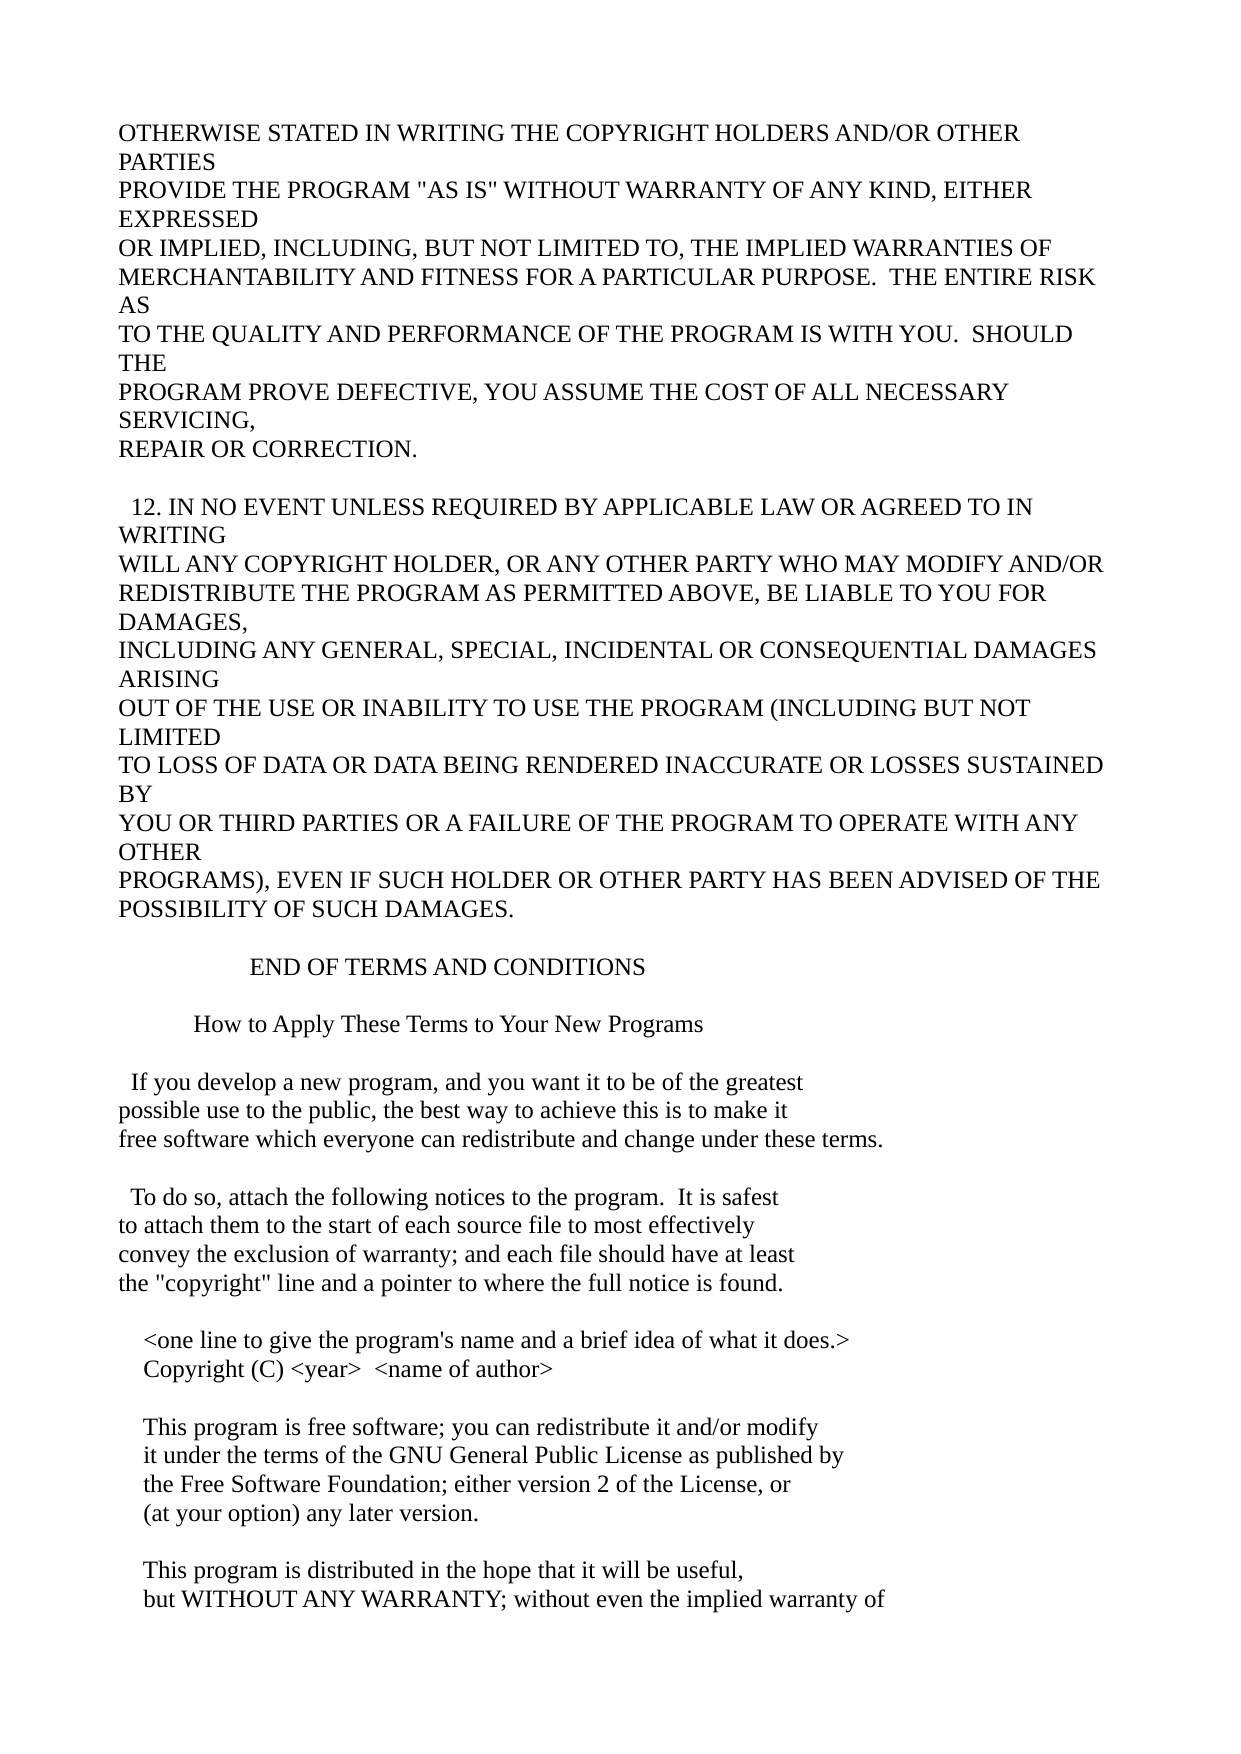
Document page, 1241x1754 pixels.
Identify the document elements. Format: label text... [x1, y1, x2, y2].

text OTHERWISE STATED IN WRITING THE COPYRIGHT HOLDERS AND/OR OTHER PARTIES PROVIDE THE PROGRAM "AS IS" WITHOUT WARRANTY OF ANY KIND, EITHER EXPRESSED OR IMPLIED, INCLUDING, BUT NOT LIMITED TO, THE IMPLIED WARRANTIES OF MERCHANTABILITY AND FITNESS FOR A PARTICULAR PURPOSE. THE ENTIRE RISK AS TO THE QUALITY AND PERFORMANCE OF THE PROGRAM IS WITH YOU. SHOULD THE PROGRAM PROVE DEFECTIVE, YOU ASSUME THE COST OF ALL NECESSARY SERVICING, REPAIR OR CORRECTION. 12. IN NO EVENT UNLESS REQUIRED BY APPLICABLE LAW OR AGREED TO IN WRITING WILL ANY COPYRIGHT HOLDER, OR ANY OTHER PARTY WHO MAY MODIFY AND/OR REDISTRIBUTE THE PROGRAM AS PERMITTED ABOVE, BE LIABLE TO YOU FOR DAMAGES, INCLUDING ANY GENERAL, SPECIAL, INCIDENTAL OR CONSEQUENTIAL DAMAGES ARISING OUT OF THE USE OR INABILITY TO USE THE PROGRAM (INCLUDING BUT NOT LIMITED TO LOSS OF DATA OR DATA BEING RENDERED INACCURATE OR LOSSES SUSTAINED BY YOU OR THIRD PARTIES OR A FAILURE OF THE PROGRAM TO OPERATE WITH ANY OTHER PROGRAMS), EVEN IF SUCH HOLDER OR OTHER PARTY HAS BEEN ADVISED OF THE POSSIBILITY OF SUCH DAMAGES. END OF TERMS AND CONDITIONS How to Apply These Terms to Your New Programs If you develop a new program, and you want it to be of the greatest possible use to the public, the best way to achieve this is to make it free software which everyone can redistribute and change under these terms. To do so, attach the following notices to the program. It is safest to attach them to the start of each source file to most effectively convey the exclusion of warranty; and each file should have at least the "copyright" line and a pointer to where the full notice is found. <one line to give the program's name and a brief idea of what it does.> Copyright (C) <year> <name of author> This program is free software; you can redistribute it and/or modify it under the terms of the GNU General Public License as published by the Free Software Foundation; either version 2 of the License, or (at your option) any later version. This program is distributed in the hope that it will be useful, but WITHOUT ANY WARRANTY; without even the implied warranty of [118, 118, 1122, 1613]
